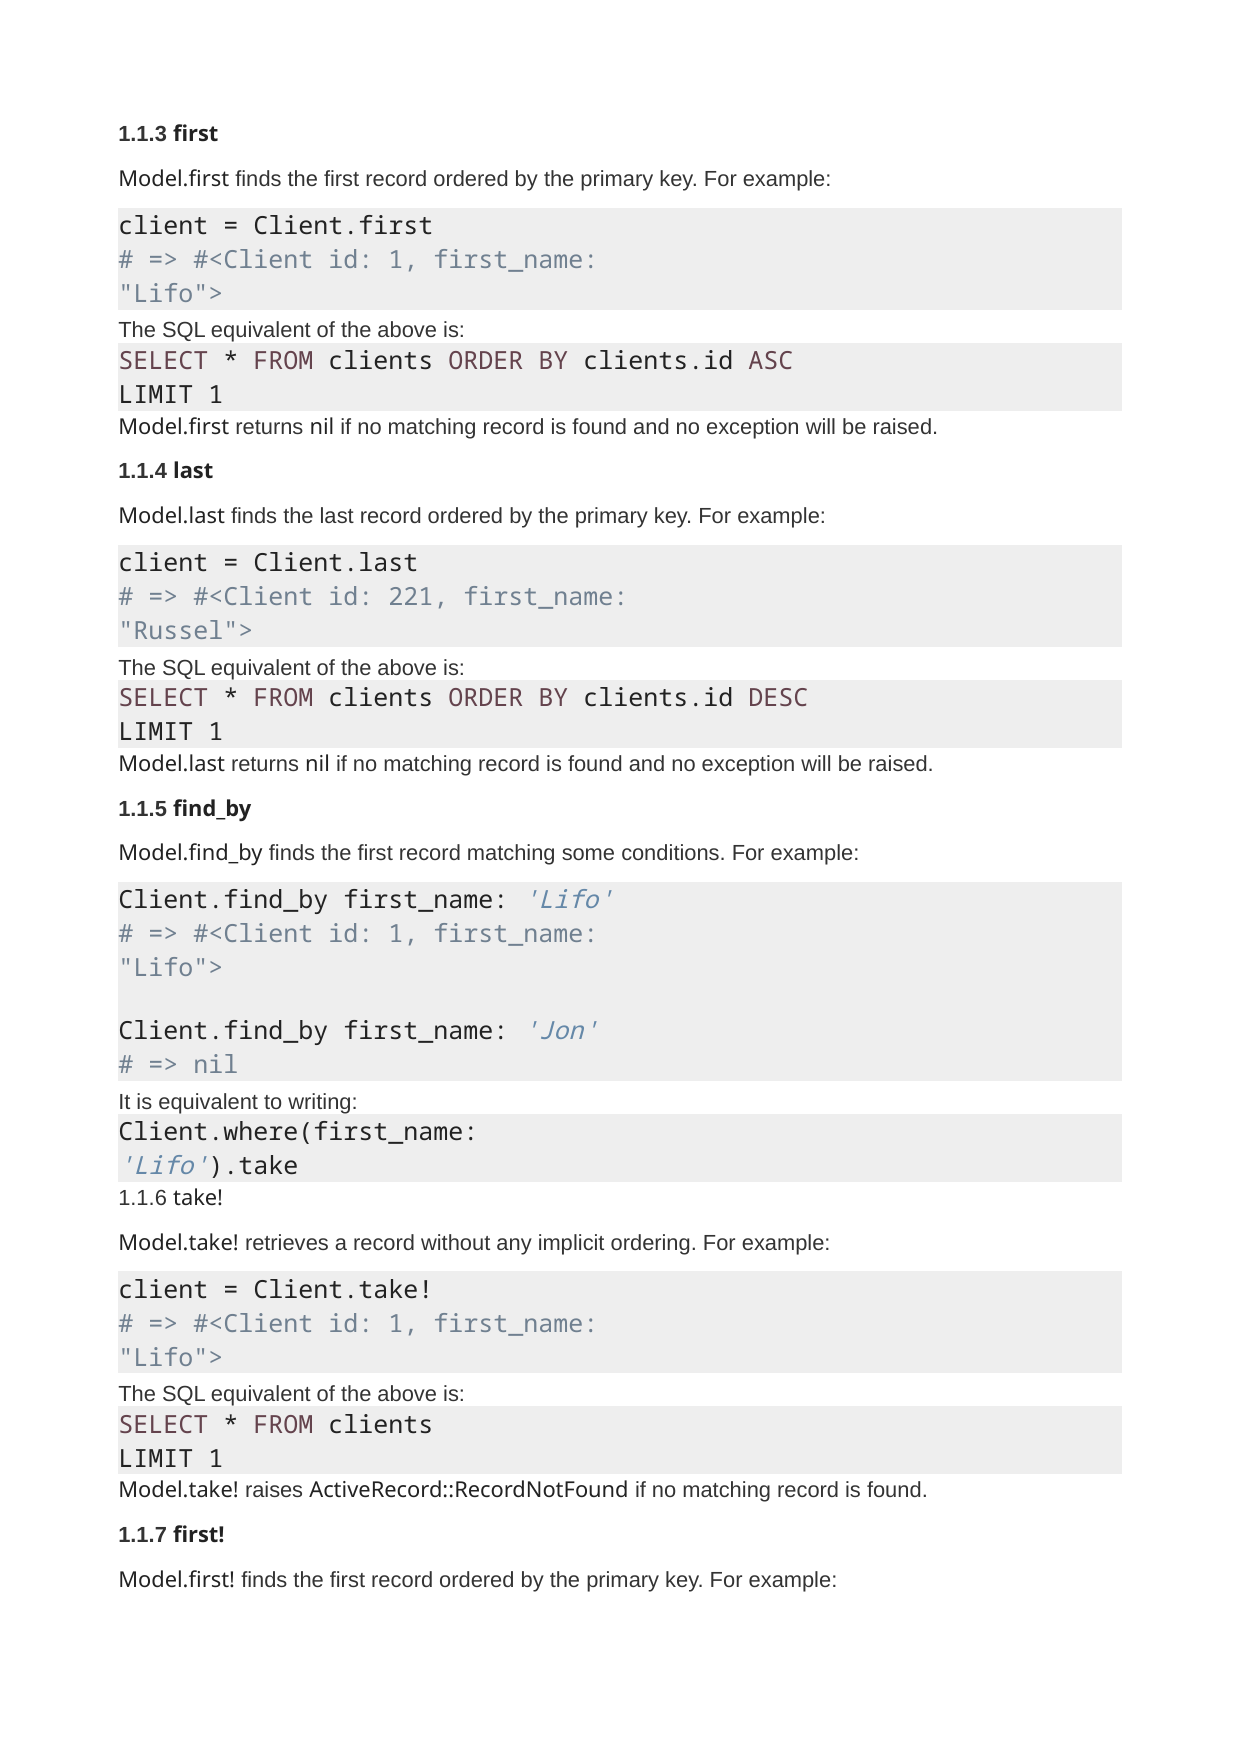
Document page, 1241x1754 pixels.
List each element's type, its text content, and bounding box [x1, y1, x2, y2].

table_header Client.where(first_name: 'Lifo').take [118, 1114, 564, 1182]
text Model.take! raises ActiveRecord::RecordNotFound if no matching record is found. [118, 1474, 1122, 1504]
subtitle 1.1.5 find_by [118, 792, 1122, 822]
text Model.take! retrieves a record without any implicit ordering. For example: [118, 1227, 1122, 1256]
text Model.last returns nil if no matching record is found and no exception will be raised. [118, 748, 1122, 778]
table_header SELECT * FROM clients LIMIT 1 [118, 1406, 502, 1474]
text Model.find_by finds the first record matching some conditions. For example: [118, 837, 1122, 867]
table_header client = Client.first # => #<Client id: 1, first_name: "Lifo"> [118, 208, 627, 310]
table_header SELECT * FROM clients ORDER BY clients.id ASC LIMIT 1 [118, 343, 816, 411]
subtitle 1.1.4 last [118, 455, 1122, 485]
text Model.first! finds the first record ordered by the primary key. For example: [118, 1564, 1122, 1593]
text Model.last finds the last record ordered by the primary key. For example: [118, 500, 1122, 530]
text Model.first returns nil if no matching record is found and no exception will be raised. [118, 411, 1122, 440]
text The SQL equivalent of the above is: [118, 1373, 1122, 1406]
subtitle 1.1.6 take! [118, 1182, 1122, 1212]
text It is equivalent to writing: [118, 1081, 1122, 1114]
table_header client = Client.last # => #<Client id: 221, first_name: "Russel"> [118, 545, 693, 647]
subtitle 1.1.3 first [118, 118, 1122, 148]
table_header SELECT * FROM clients ORDER BY clients.id DESC LIMIT 1 [118, 680, 834, 748]
text The SQL equivalent of the above is: [118, 310, 1122, 342]
text Model.first finds the first record ordered by the primary key. For example: [118, 163, 1122, 193]
table_header Client.find_by first_name: 'Lifo' # => #<Client id: 1, first_name: "Lifo"> Client.find_by first_name: 'Jon' # => nil [118, 882, 627, 1081]
subtitle 1.1.7 first! [118, 1519, 1122, 1549]
text The SQL equivalent of the above is: [118, 647, 1122, 680]
table_header client = Client.take! # => #<Client id: 1, first_name: "Lifo"> [118, 1271, 627, 1373]
